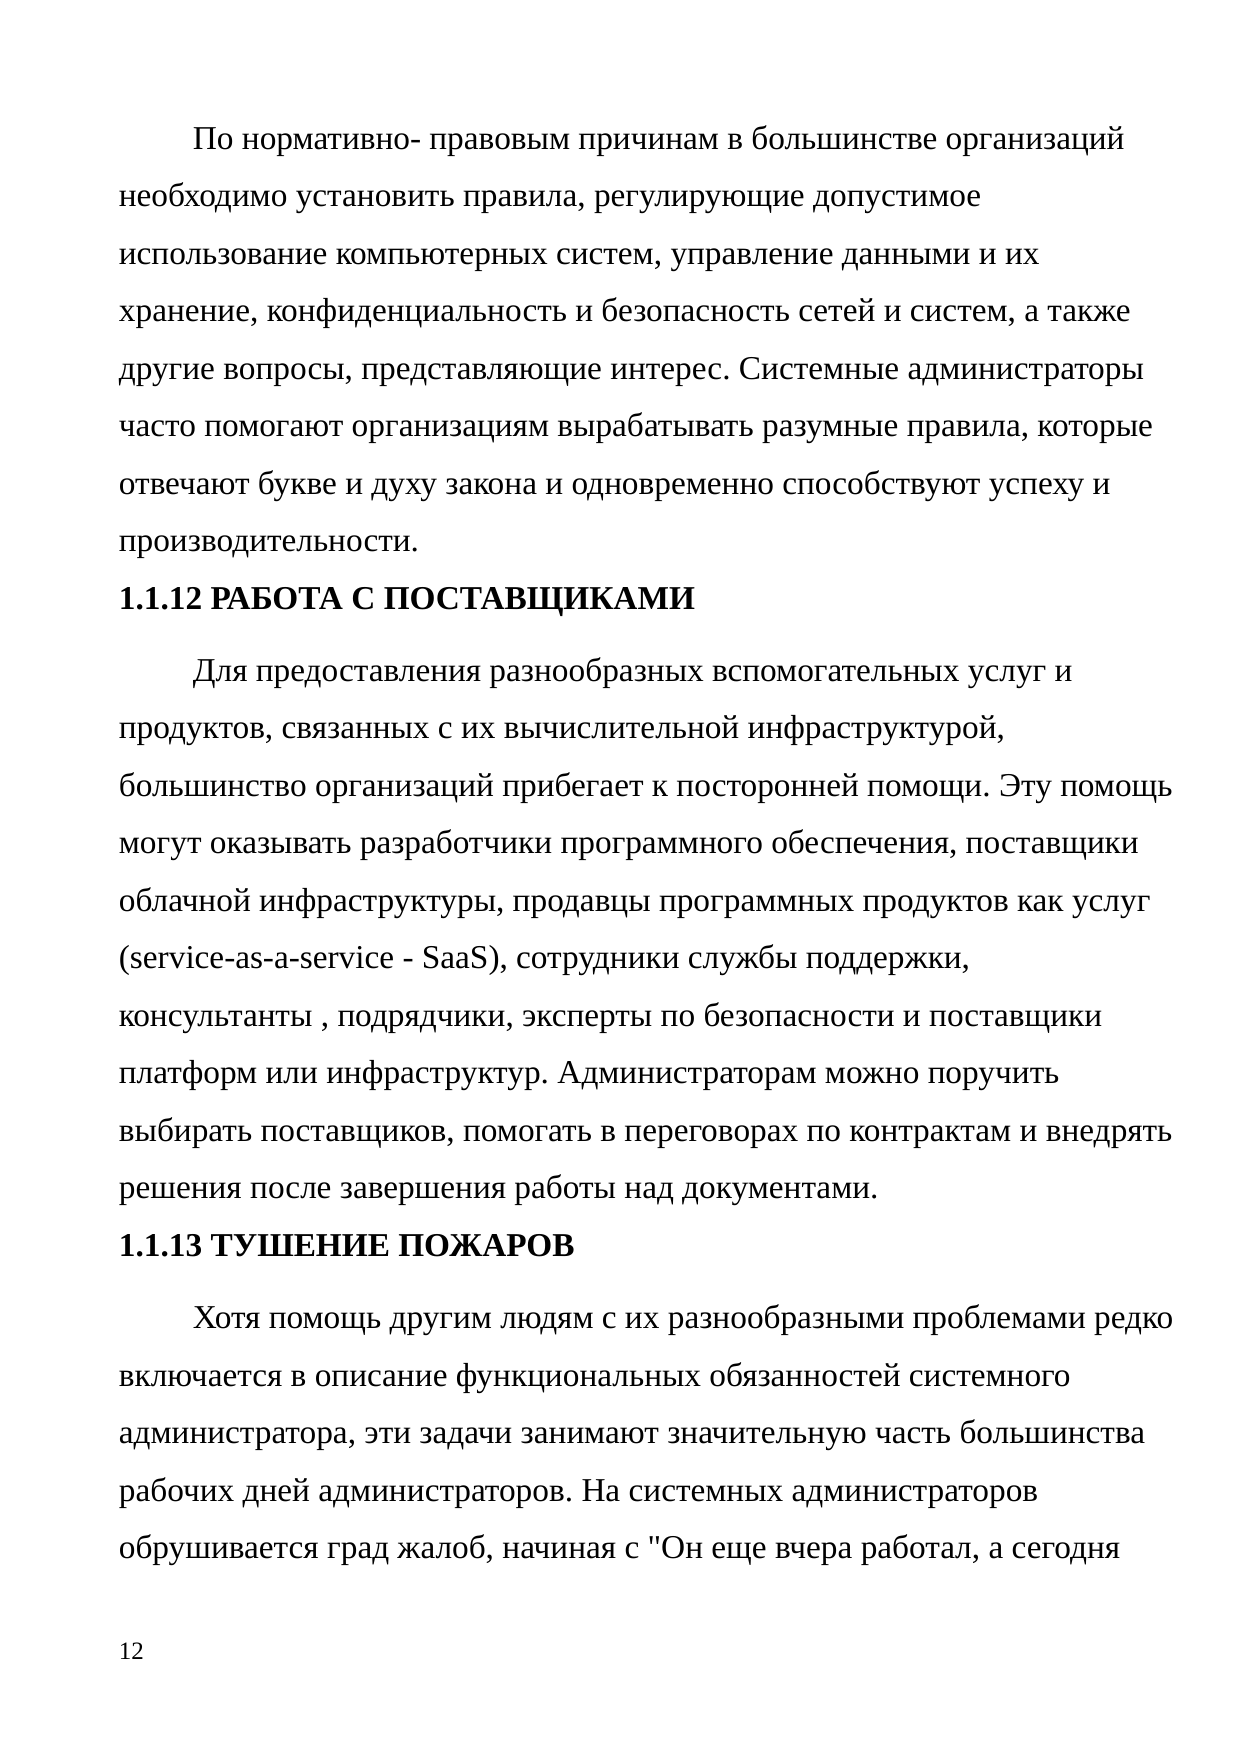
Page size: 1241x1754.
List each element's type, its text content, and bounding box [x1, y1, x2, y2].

text 1.1.12 РАБОТА С ПОСТАВЩИКАМИ [119, 578, 1181, 616]
text Хотя помощь другим людям с их разнообразными проблемами редко включается в описание функциональных обязанностей системного администратора, эти задачи занимают значительную часть большинства рабочих дней администраторов. На системных администраторов обрушивается град жалоб, начиная с "Он еще вчера работал, а сегодня [119, 1297, 1181, 1566]
text По нормативно- правовым причинам в большинстве организаций необходимо установить правила, регулирующие допустимое использование компьютерных систем, управление данными и их хранение, конфиденциальность и безопасность сетей и систем, а также другие вопросы, представляющие интерес. Системные администраторы часто помогают организациям вырабатывать разумные правила, которые отвечают букве и духу закона и одновременно способствуют успеху и производительности. [119, 118, 1181, 559]
text 1.1.13 ТУШЕНИЕ ПОЖАРОВ [119, 1225, 1181, 1263]
text Для предоставления разнообразных вспомогательных услуг и продуктов, связанных с их вычислительной инфраструктурой, большинство организаций прибегает к посторонней помощи. Эту помощь могут оказывать разработчики программного обеспечения, поставщики облачной инфраструктуры, продавцы программных продуктов как услуг (service-as-a-service - SaaS), сотрудники службы поддержки, консультанты , подрядчики, эксперты по безопасности и поставщики платформ или инфраструктур. Администраторам можно поручить выбирать поставщиков, помогать в переговорах по контрактам и внедрять решения после завершения работы над документами. [119, 650, 1181, 1206]
